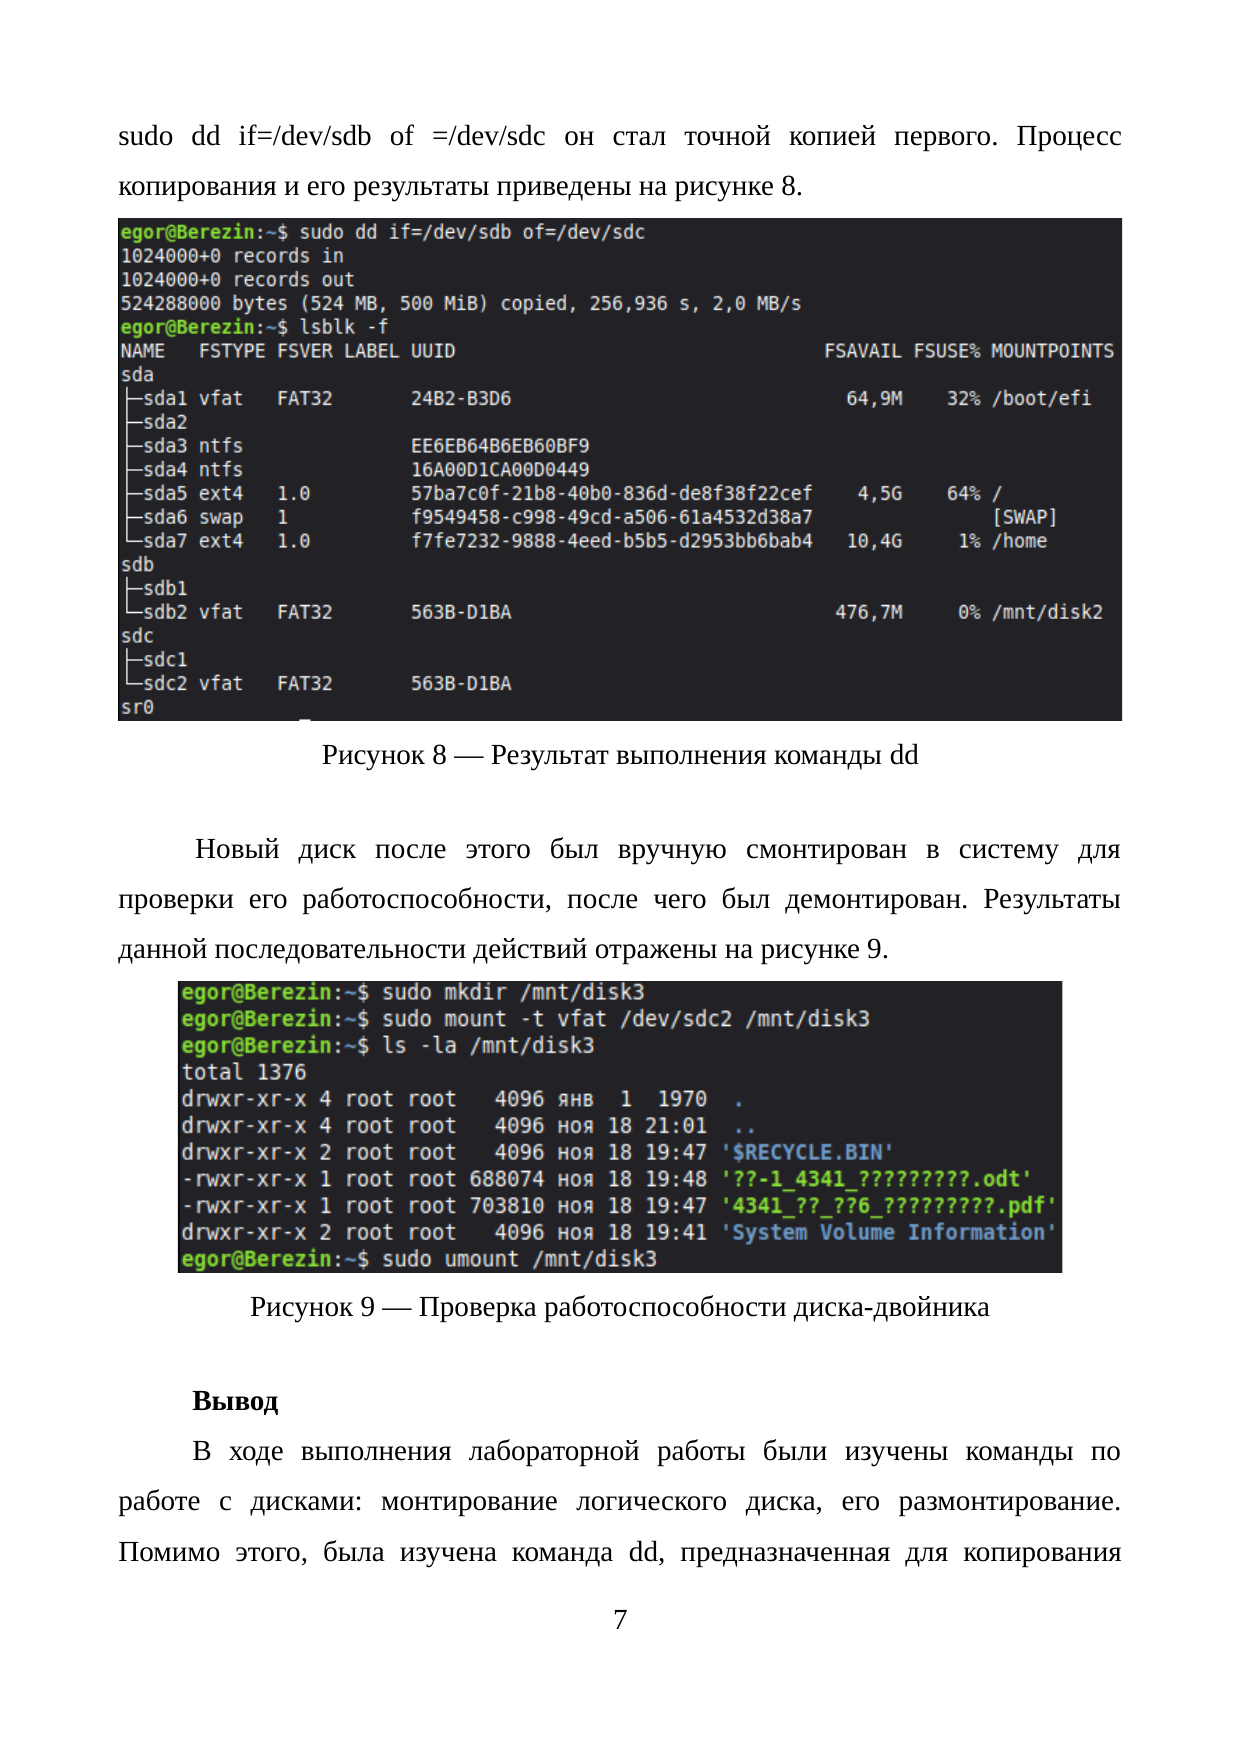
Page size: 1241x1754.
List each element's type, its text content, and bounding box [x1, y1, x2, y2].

text Вывод [118, 1383, 1122, 1416]
picture [118, 218, 1123, 721]
picture [177, 981, 1063, 1273]
text В ходе выполнения лабораторной работы были изучены команды по работе с дисками: монтирование логического диска, его размонтирование. Помимо этого, была изучена команда dd, предназначенная для копирования [118, 1433, 1122, 1567]
text Рисунок 8 — Результат выполнения команды dd [118, 721, 1122, 771]
text Рисунок 9 — Проверка работоспособности диска-двойника [118, 982, 1122, 1323]
text Новый диск после этого был вручную смонтирован в систему для проверки его работоспособности, после чего был демонтирован. Результаты данной последовательности действий отражены на рисунке 9. [118, 831, 1122, 965]
text sudo dd if=/dev/sdb of =/dev/sdc он стал точной копией первого. Процесс копирования и его результаты приведены на рисунке 8. [118, 118, 1122, 202]
